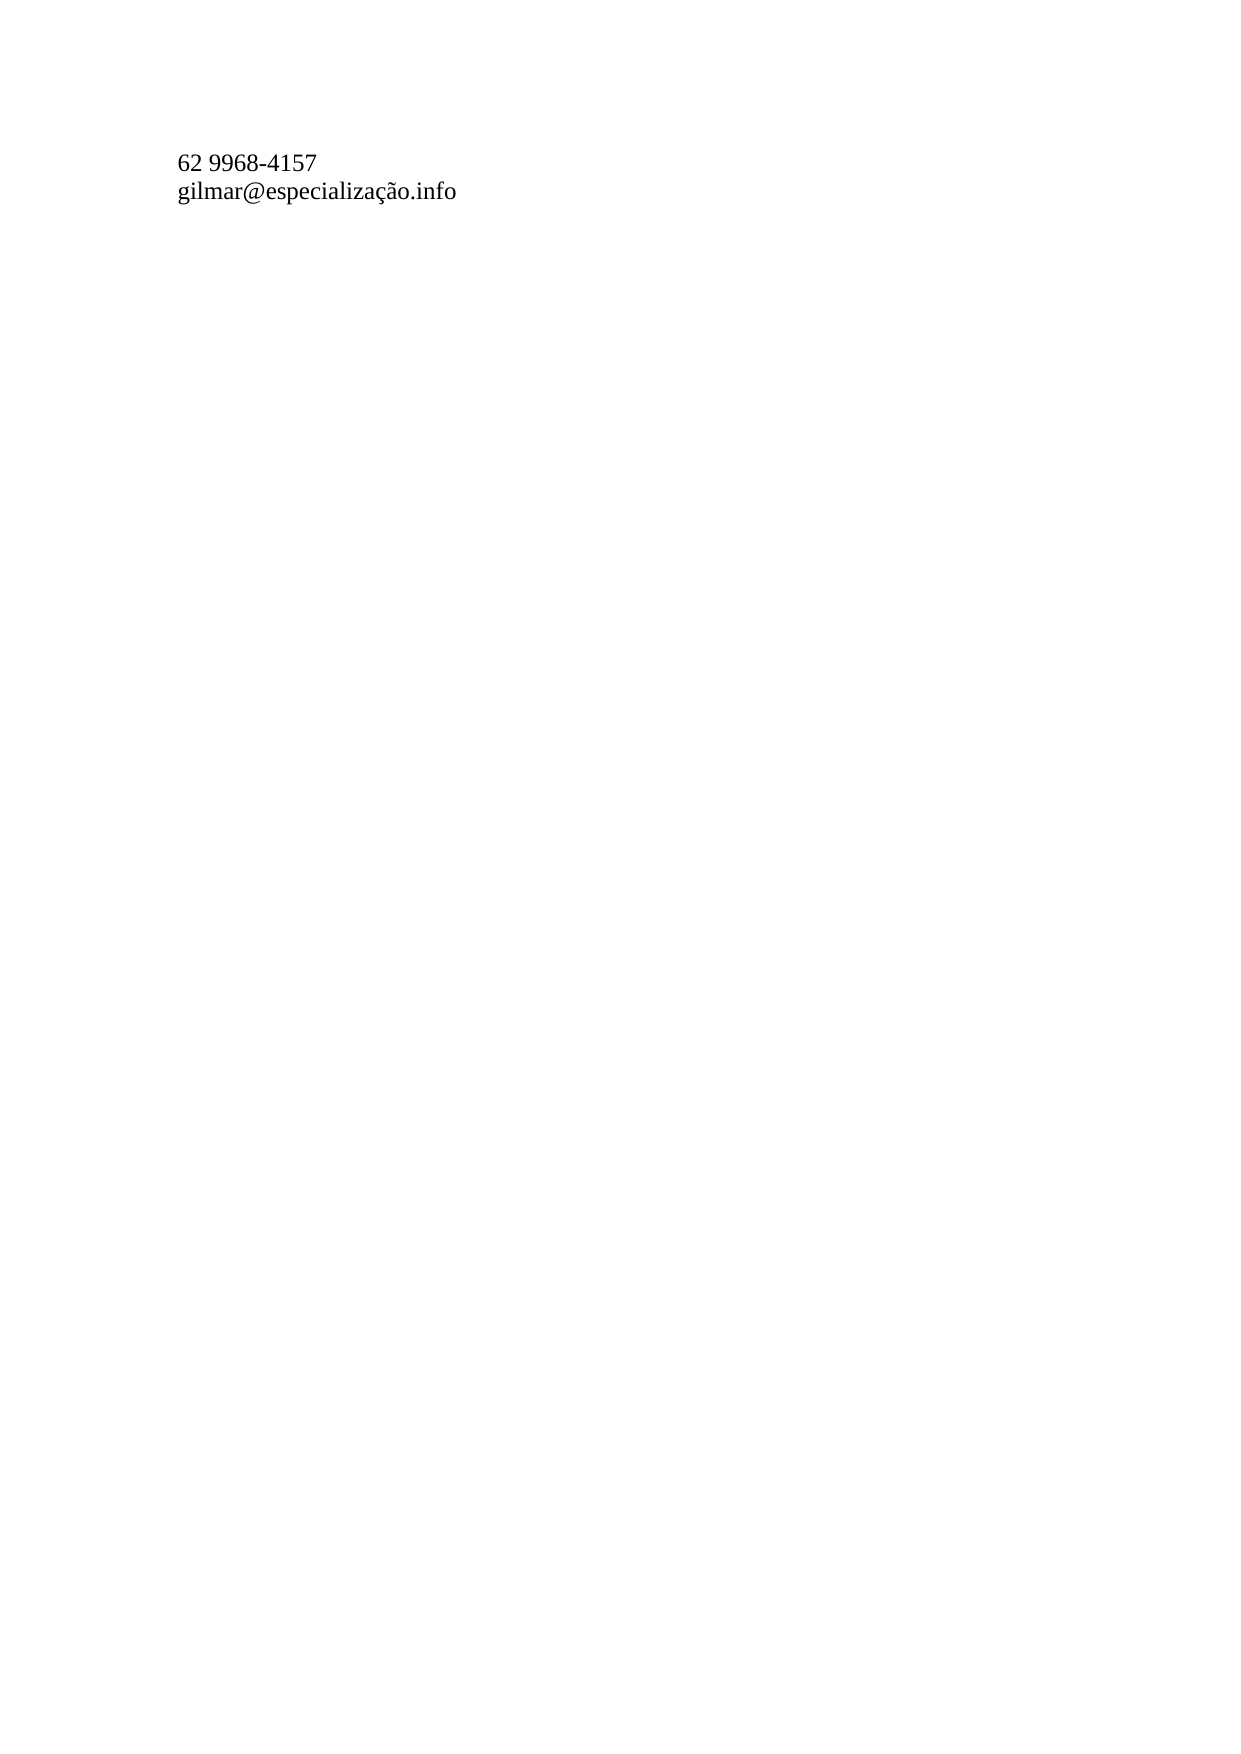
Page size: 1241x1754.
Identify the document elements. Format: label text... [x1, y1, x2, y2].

text 62 9968-4157 [177, 148, 1063, 176]
text gilmar@especialização.info [177, 176, 1063, 205]
